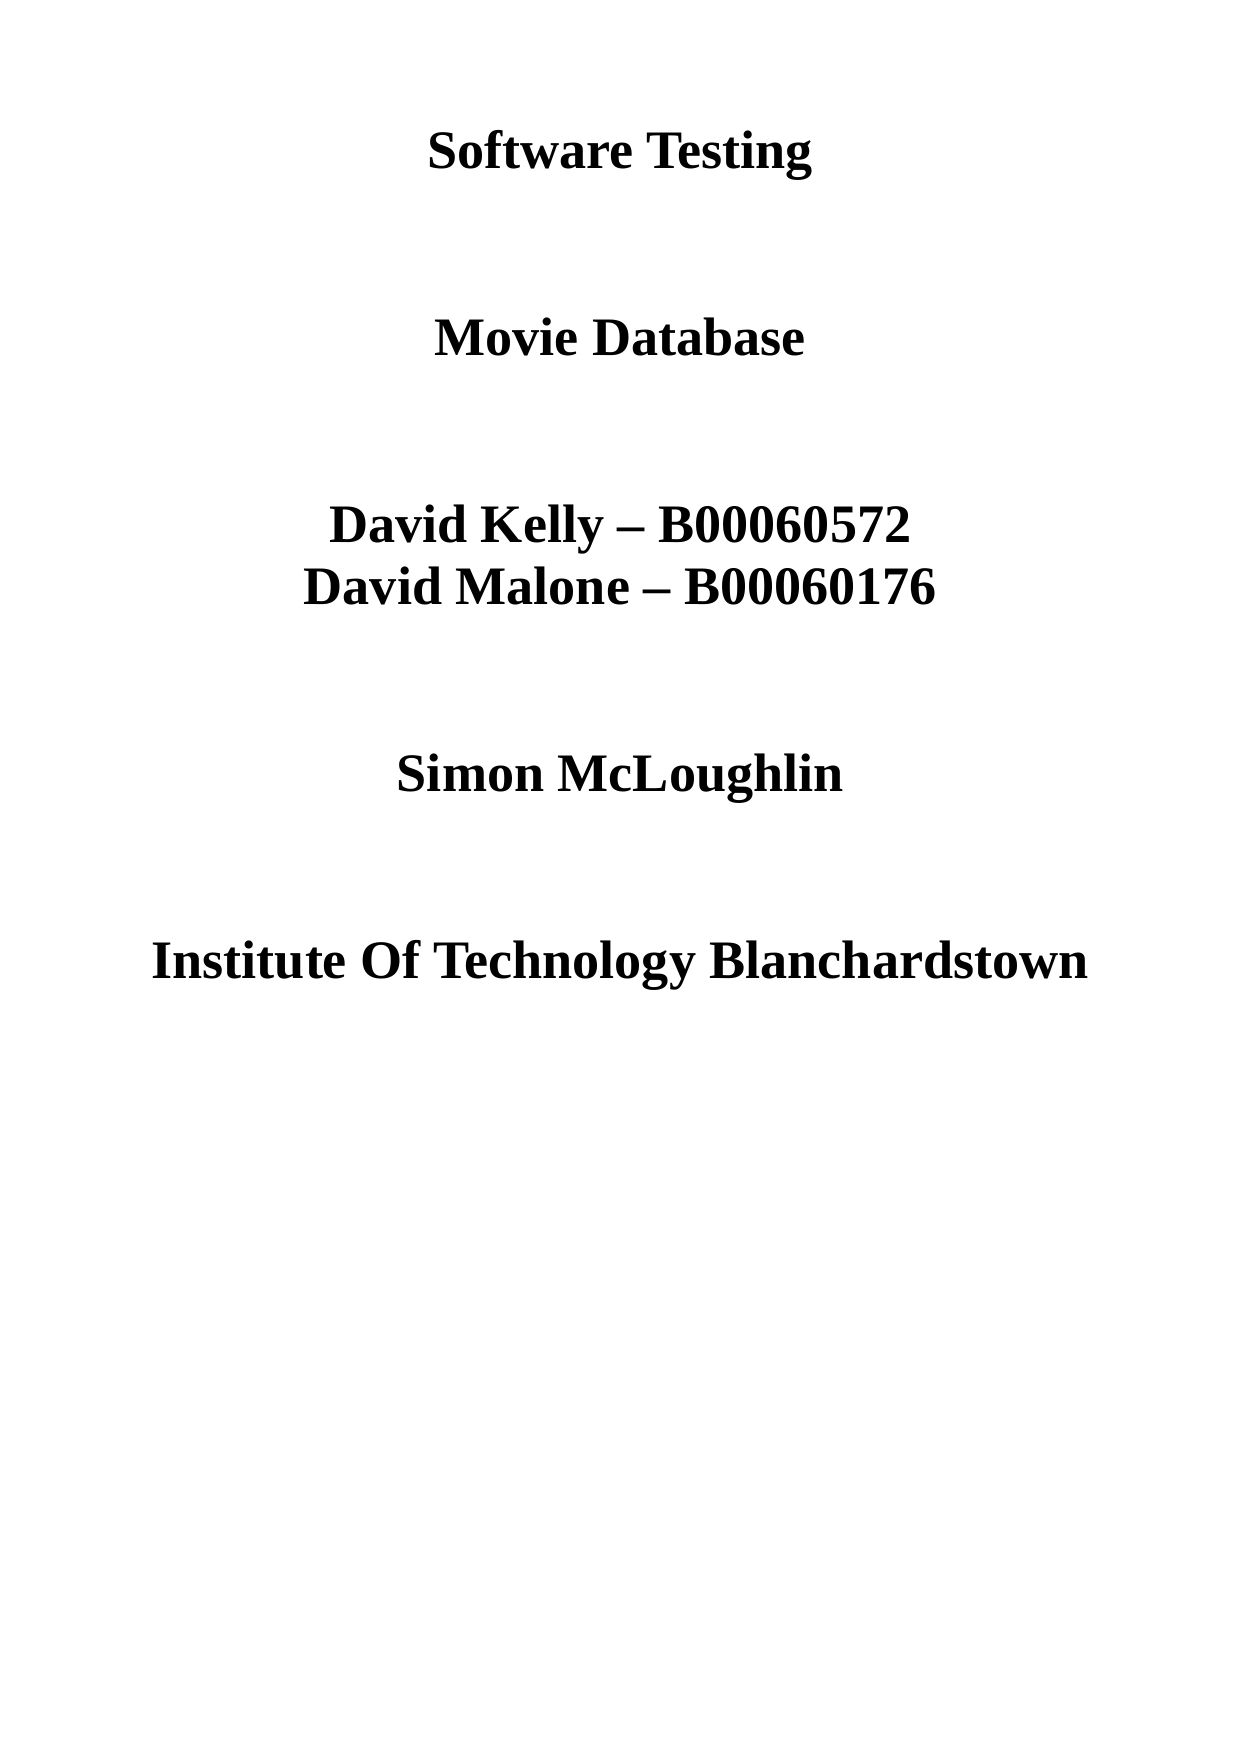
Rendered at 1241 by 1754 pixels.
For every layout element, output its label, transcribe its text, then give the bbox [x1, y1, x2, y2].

text David Malone – B00060176 [118, 554, 1122, 616]
text Software Testing [118, 118, 1122, 180]
text Movie Database [118, 305, 1122, 367]
text Simon McLoughlin [118, 741, 1122, 803]
text David Kelly – B00060572 [118, 492, 1122, 554]
text Institute Of Technology Blanchardstown [118, 928, 1122, 990]
